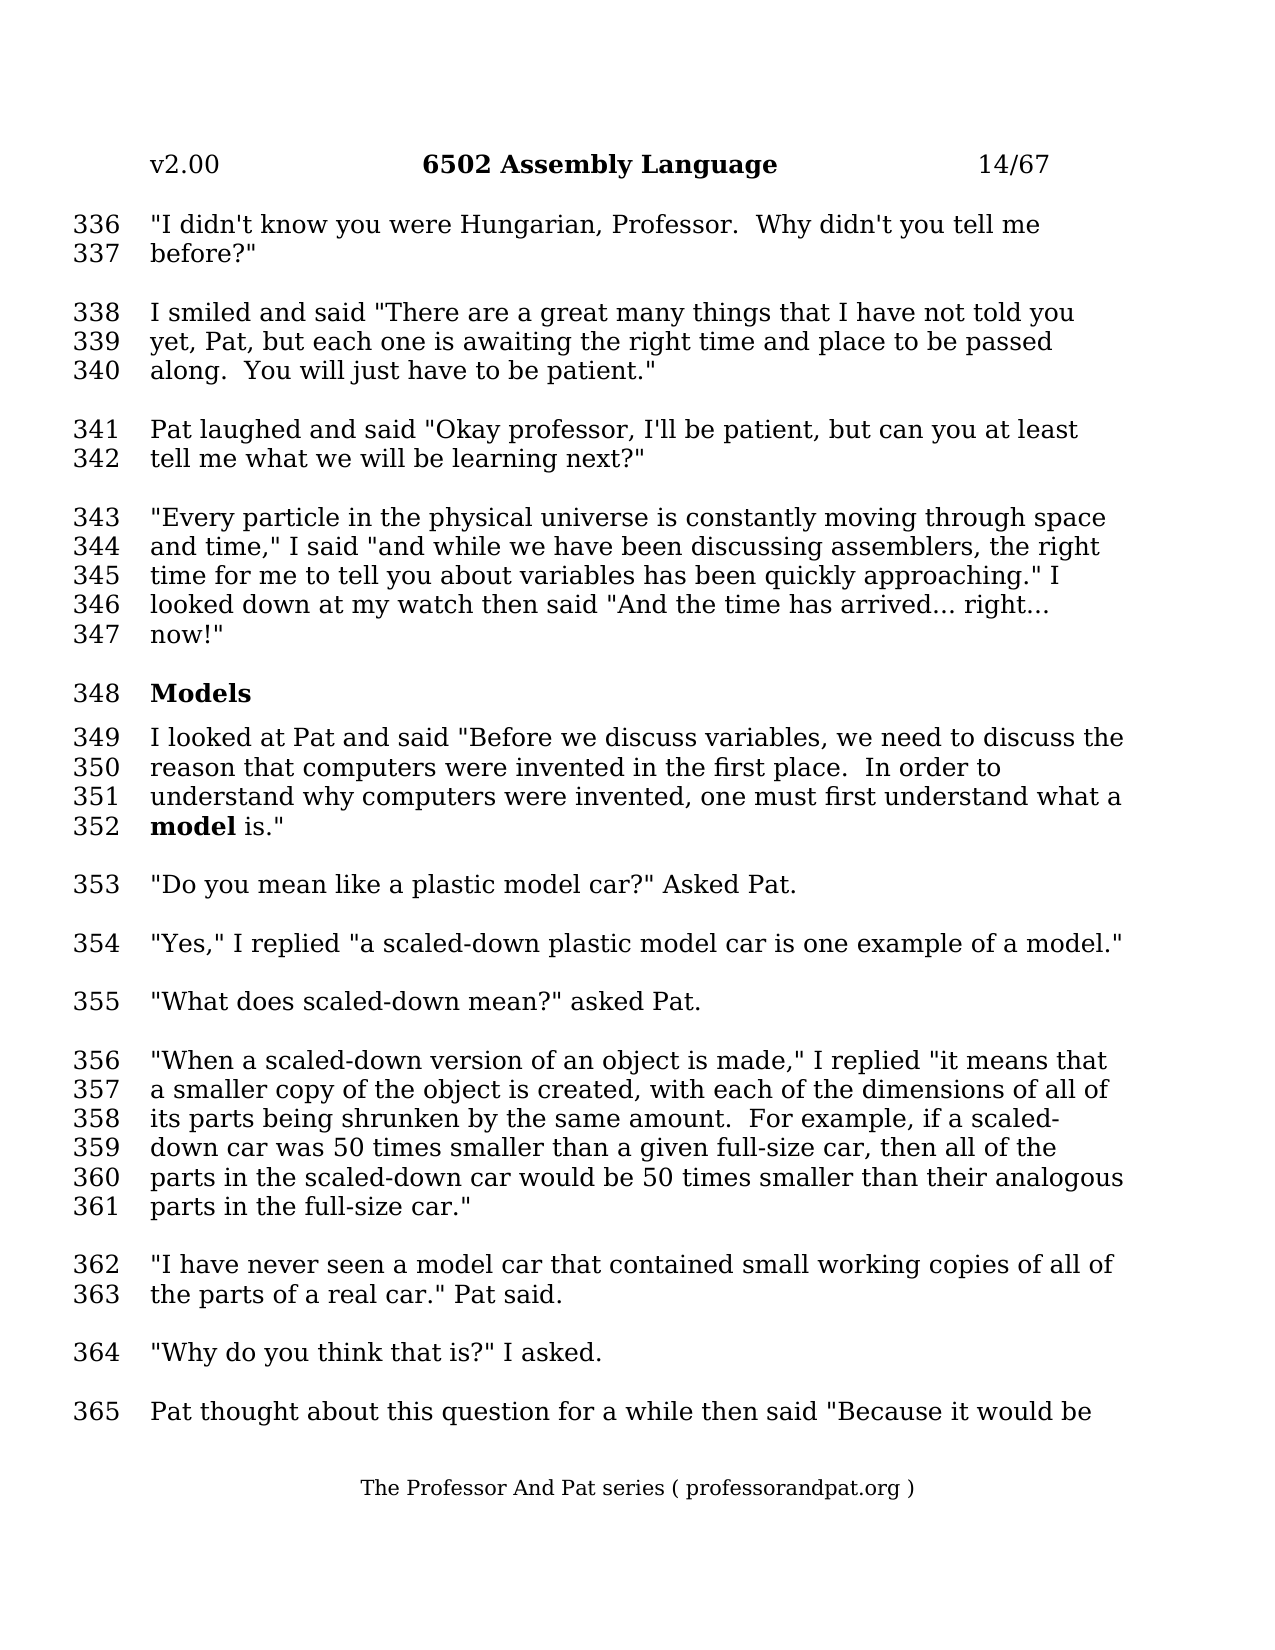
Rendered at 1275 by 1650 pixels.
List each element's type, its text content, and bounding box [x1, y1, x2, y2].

text "I have never seen a model car that contained small working copies of all of the parts of a real car." Pat said. [150, 1251, 1125, 1309]
text I looked at Pat and said "Before we discuss variables, we need to discuss the reason that computers were invented in the first place. In order to understand why computers were invented, one must first understand what a model is." [150, 723, 1125, 841]
text "Yes," I replied "a scaled-down plastic model car is one example of a model." [150, 929, 1125, 958]
text Pat thought about this question for a while then said "Because it would be [150, 1397, 1125, 1426]
text "When a scaled-down version of an object is made," I replied "it means that a smaller copy of the object is created, with each of the dimensions of all of its parts being shrunken by the same amount. For example, if a scaled-down car was 50 times smaller than a given full-size car, then all of the parts in the scaled-down car would be 50 times smaller than their analogous parts in the full-size car." [150, 1046, 1125, 1221]
text "Every particle in the physical universe is constantly moving through space and time," I said "and while we have been discussing assemblers, the right time for me to tell you about variables has been quickly approaching." I looked down at my watch then said "And the time has arrived... right... now!" [150, 503, 1125, 649]
text I smiled and said "There are a great many things that I have not told you yet, Pat, but each one is awaiting the right time and place to be passed along. You will just have to be patient." [150, 298, 1125, 386]
text "What does scaled-down mean?" asked Pat. [150, 987, 1125, 1017]
subtitle Models [150, 679, 1125, 708]
text "Do you mean like a plastic model car?" Asked Pat. [150, 870, 1125, 899]
text "I didn't know you were Hungarian, Professor. Why didn't you tell me before?" [150, 210, 1125, 268]
text Pat laughed and said "Okay professor, I'll be patient, but can you at least tell me what we will be learning next?" [150, 415, 1125, 473]
text "Why do you think that is?" I asked. [150, 1338, 1125, 1368]
